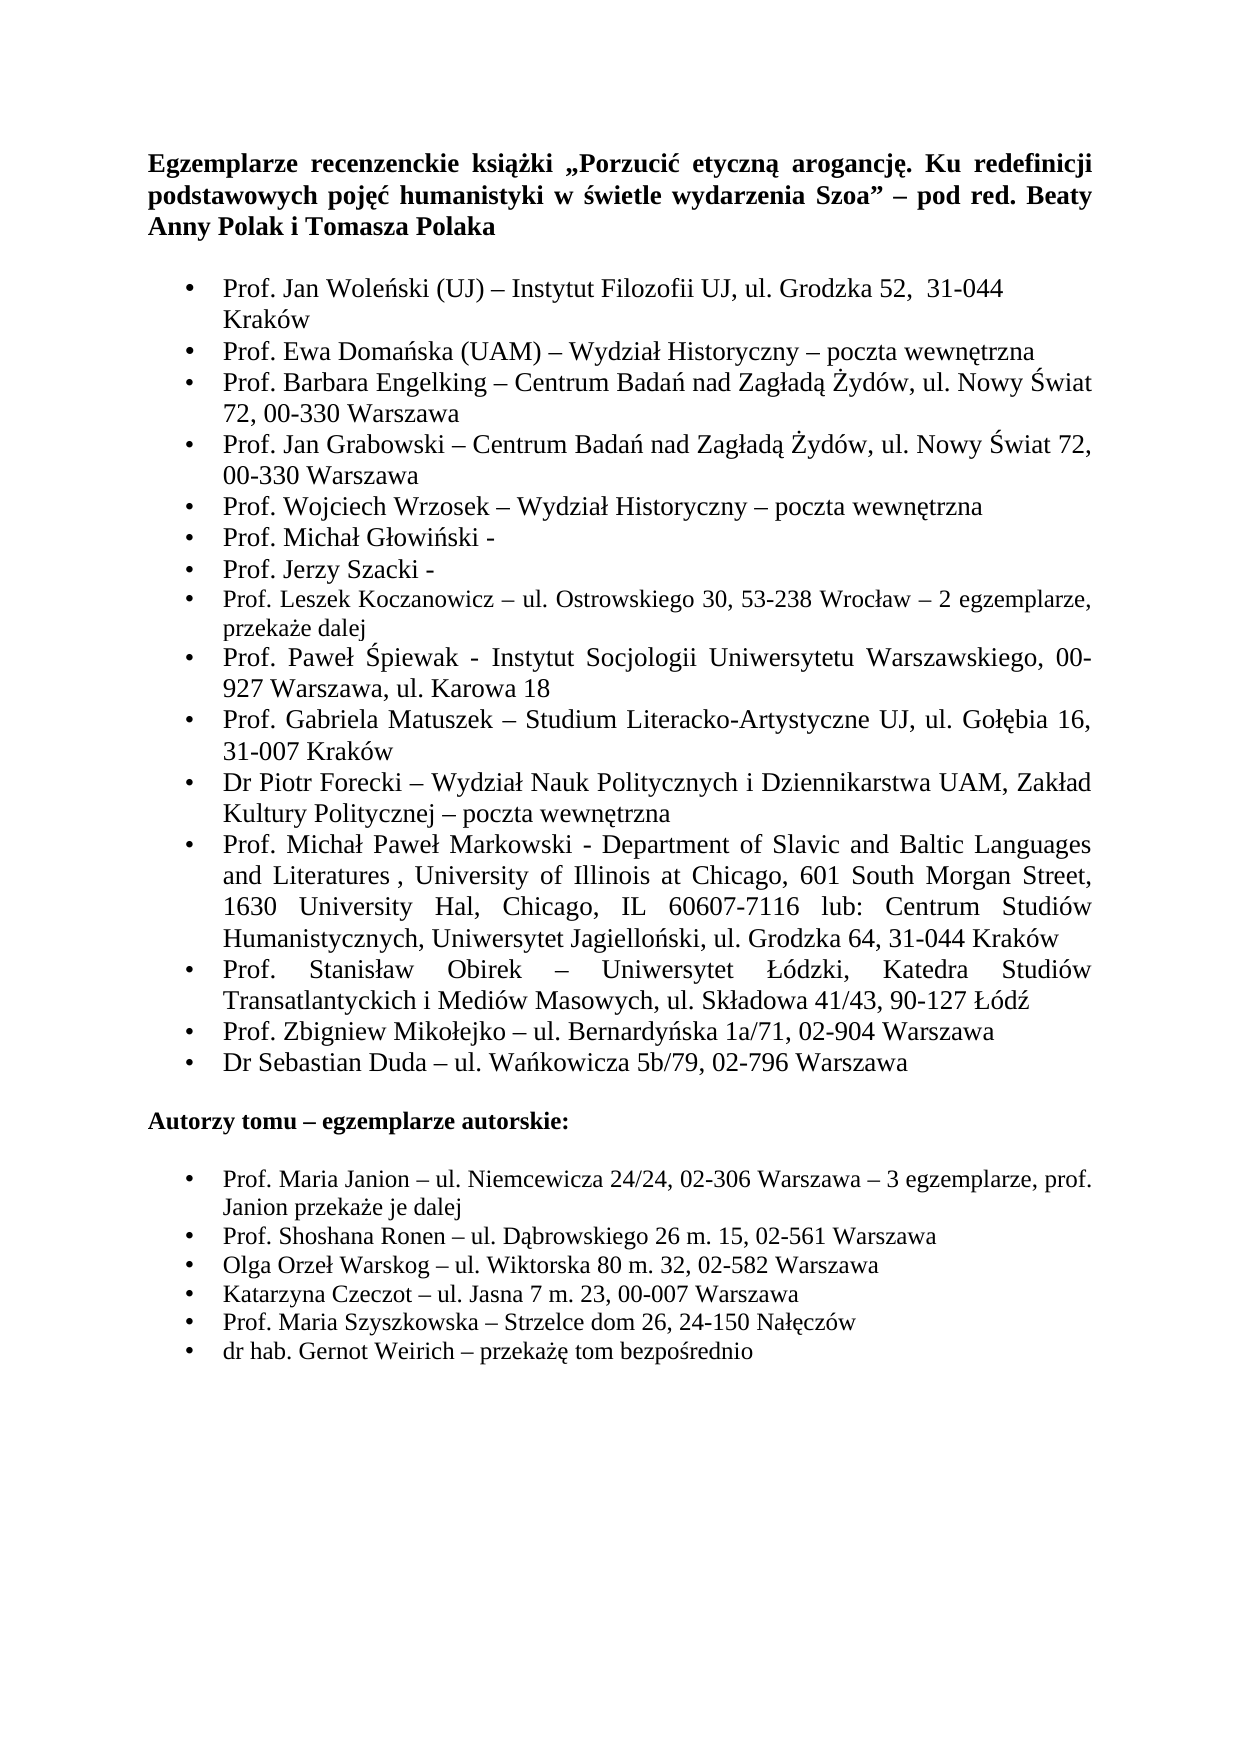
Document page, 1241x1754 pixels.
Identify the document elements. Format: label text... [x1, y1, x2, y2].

list Prof. Wojciech Wrzosek – Wydział Historyczny – poczta wewnętrzna [185, 490, 1093, 522]
list Prof. Maria Szyszkowska – Strzelce dom 26, 24-150 Nałęczów [185, 1307, 1093, 1336]
list Prof. Maria Janion – ul. Niemcewicza 24/24, 02-306 Warszawa – 3 egzemplarze, prof. Janion przekaże je dalej [185, 1164, 1093, 1221]
list Katarzyna Czeczot – ul. Jasna 7 m. 23, 00-007 Warszawa [185, 1279, 1093, 1307]
text Autorzy tomu – egzemplarze autorskie: [148, 1106, 1093, 1135]
list Prof. Paweł Śpiewak - Instytut Socjologii Uniwersytetu Warszawskiego, 00-927 Warszawa, ul. Karowa 18 [185, 641, 1093, 704]
list Prof. Jerzy Szacki - [185, 553, 1093, 584]
list Prof. Jan Grabowski – Centrum Badań nad Zagładą Żydów, ul. Nowy Świat 72, 00-330 Warszawa [185, 428, 1093, 490]
list Dr Sebastian Duda – ul. Wańkowicza 5b/79, 02-796 Warszawa [185, 1046, 1093, 1077]
list dr hab. Gernot Weirich – przekażę tom bezpośrednio [185, 1336, 1093, 1365]
list Prof. Zbigniew Mikołejko – ul. Bernardyńska 1a/71, 02-904 Warszawa [185, 1015, 1093, 1046]
list Prof. Stanisław Obirek – Uniwersytet Łódzki, Katedra Studiów Transatlantyckich i Mediów Masowych, ul. Składowa 41/43, 90-127 Łódź [185, 953, 1093, 1015]
list Prof. Jan Woleński (UJ) – Instytut Filozofii UJ, ul. Grodzka 52, 31-044 Kraków [185, 272, 1093, 334]
list Prof. Shoshana Ronen – ul. Dąbrowskiego 26 m. 15, 02-561 Warszawa [185, 1221, 1093, 1250]
list Olga Orzeł Warskog – ul. Wiktorska 80 m. 32, 02-582 Warszawa [185, 1250, 1093, 1279]
list Prof. Ewa Domańska (UAM) – Wydział Historyczny – poczta wewnętrzna [185, 334, 1093, 366]
list Prof. Michał Paweł Markowski - Department of Slavic and Baltic Languages and Literatures , University of Illinois at Chicago, 601 South Morgan Street, 1630 University Hal, Chicago, IL 60607-7116 lub: Centrum Studiów Humanistycznych, Uniwersytet Jagielloński, ul. Grodzka 64, 31-044 Kraków [185, 828, 1093, 953]
list Prof. Gabriela Matuszek – Studium Literacko-Artystyczne UJ, ul. Gołębia 16, 31-007 Kraków [185, 704, 1093, 766]
text Egzemplarze recenzenckie książki „Porzucić etyczną arogancję. Ku redefinicji podstawowych pojęć humanistyki w świetle wydarzenia Szoa” – pod red. Beaty Anny Polak i Tomasza Polaka [148, 148, 1093, 241]
list Dr Piotr Forecki – Wydział Nauk Politycznych i Dziennikarstwa UAM, Zakład Kultury Politycznej – poczta wewnętrzna [185, 766, 1093, 828]
list Prof. Leszek Koczanowicz – ul. Ostrowskiego 30, 53-238 Wrocław – 2 egzemplarze, przekaże dalej [185, 584, 1093, 641]
list Prof. Barbara Engelking – Centrum Badań nad Zagładą Żydów, ul. Nowy Świat 72, 00-330 Warszawa [185, 366, 1093, 428]
list Prof. Michał Głowiński - [185, 522, 1093, 553]
